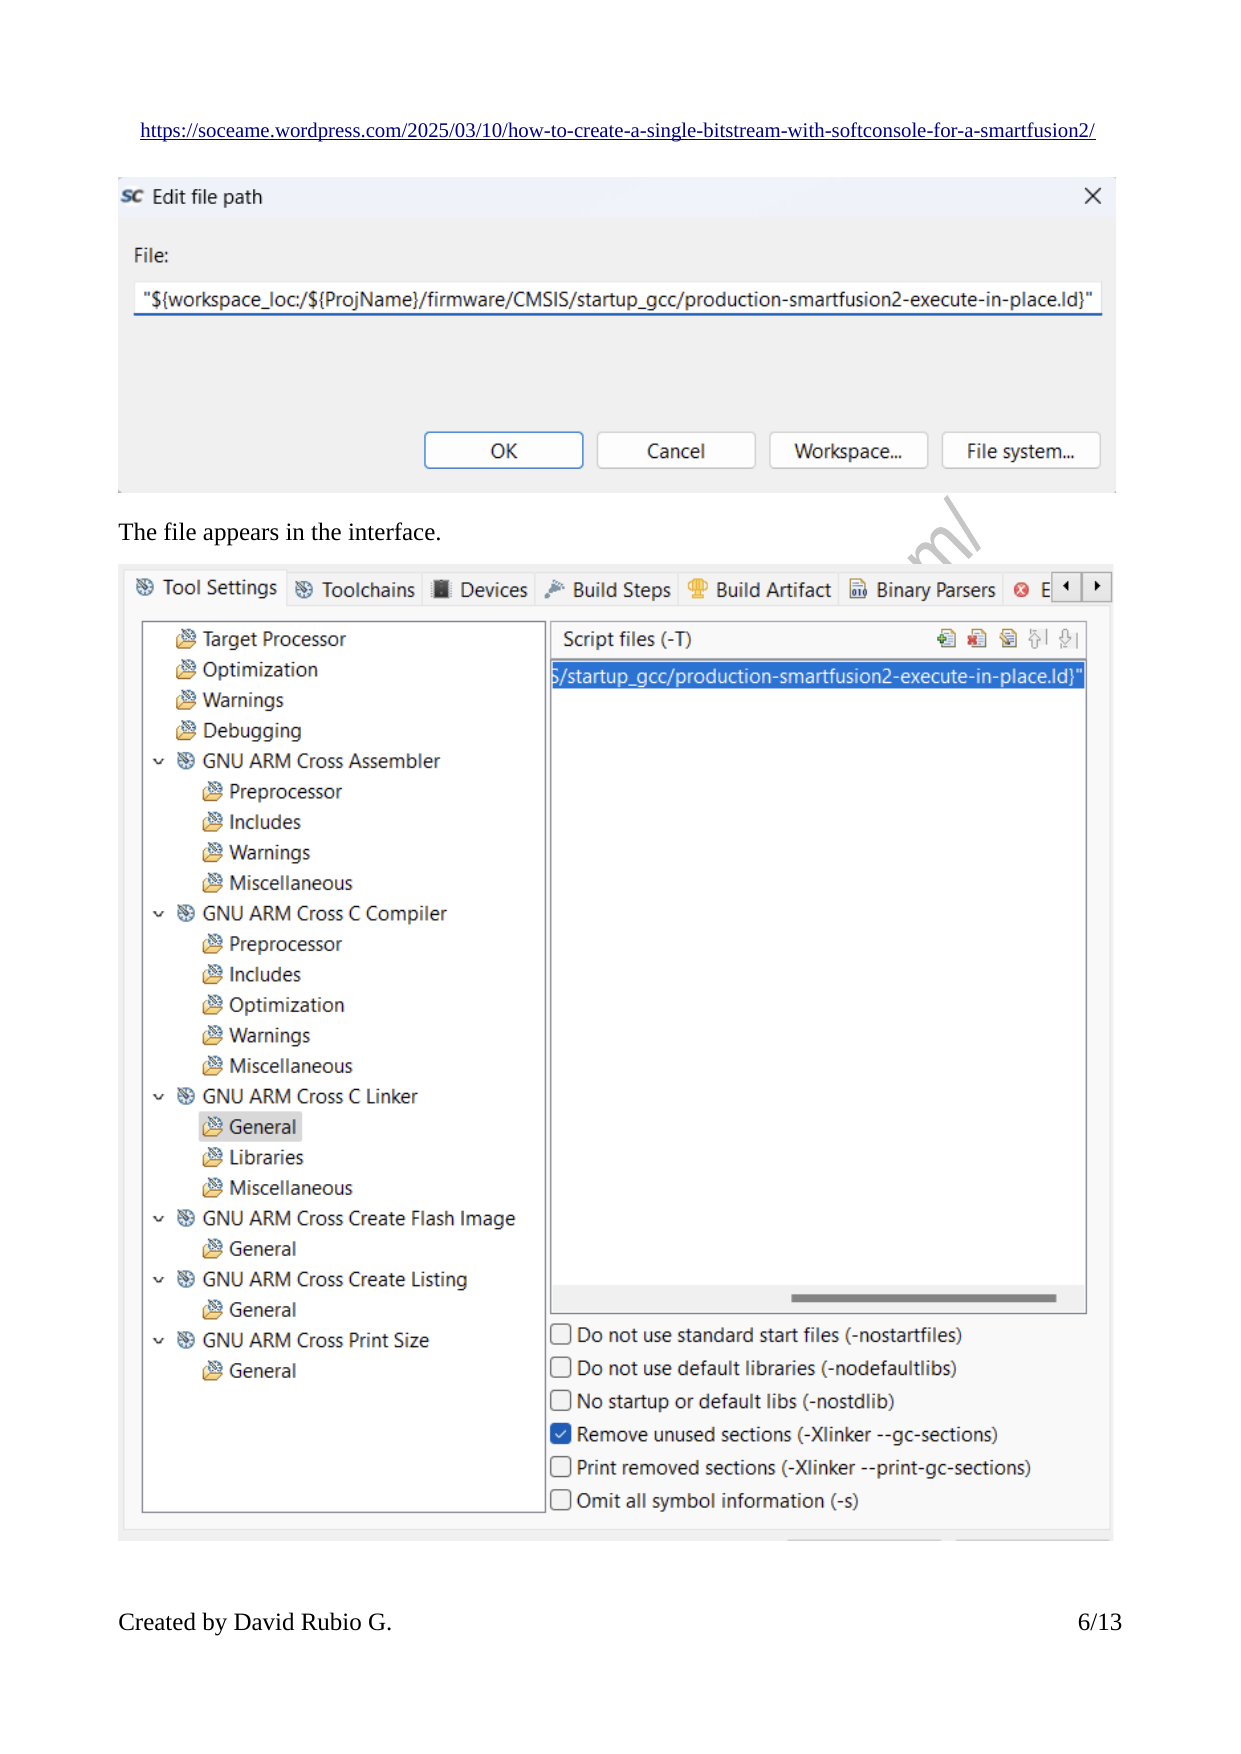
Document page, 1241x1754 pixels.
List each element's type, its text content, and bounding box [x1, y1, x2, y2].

picture [118, 564, 1115, 1541]
text The file appears in the interface. [118, 517, 972, 546]
picture [118, 177, 1117, 493]
text [962, 517, 1122, 546]
